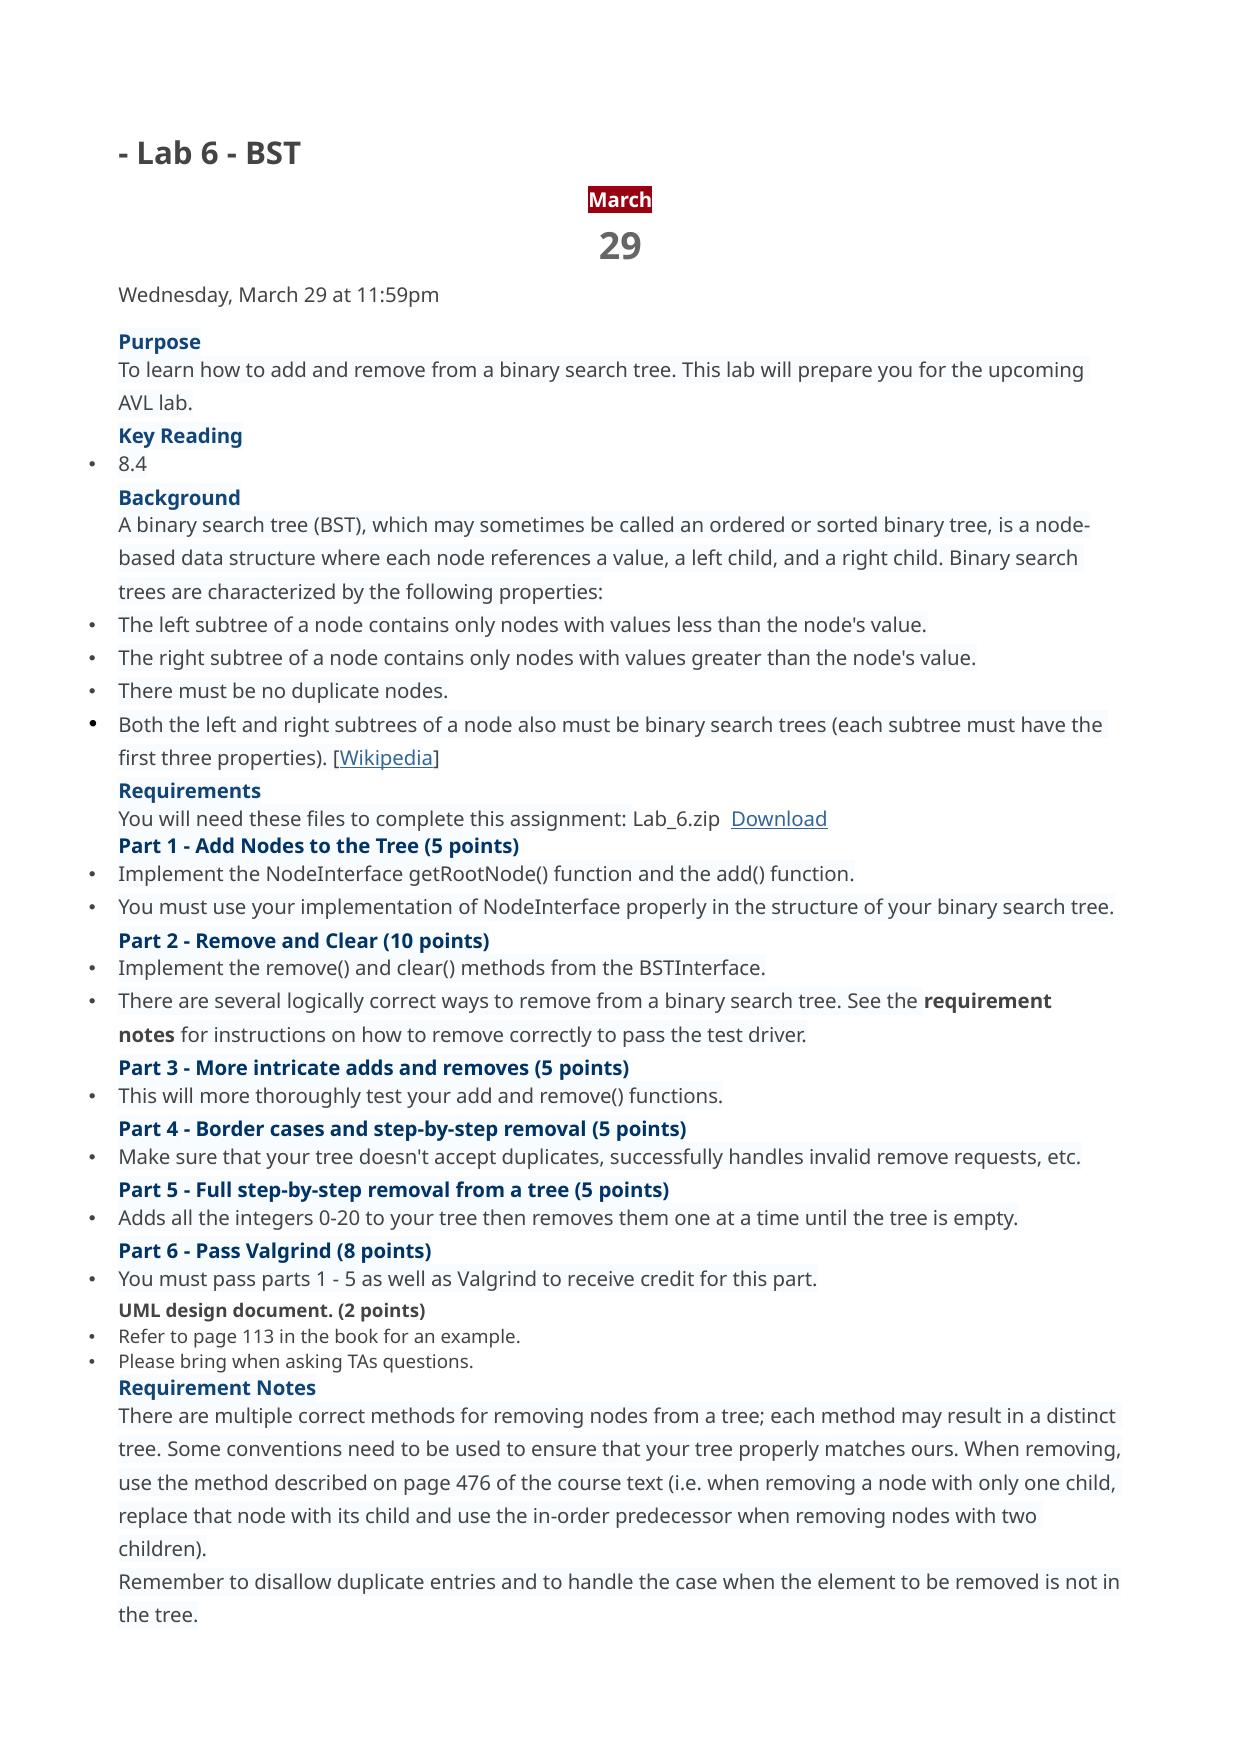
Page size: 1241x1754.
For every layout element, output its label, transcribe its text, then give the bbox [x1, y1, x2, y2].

list 8.4 [118, 450, 1122, 478]
list You must pass parts 1 - 5 as well as Valgrind to receive credit for this part. [118, 1264, 1122, 1292]
subtitle Part 2 - Remove and Clear (10 points) [118, 926, 1122, 954]
list Both the left and right subtrees of a node also must be binary search trees (each subtree must have the first three properties). [Wikipedia] [118, 710, 1122, 771]
list Refer to page 113 in the book for an example. [118, 1323, 1122, 1348]
subtitle Background [118, 483, 1122, 511]
list The right subtree of a node contains only nodes with values greater than the node's value. [118, 644, 1122, 671]
list There are several logically correct ways to remove from a binary search tree. See the requirement notes for instructions on how to remove correctly to pass the test driver. [118, 987, 1122, 1048]
list Implement the remove() and clear() methods from the BSTInterface. [118, 954, 1122, 982]
list This will more thoroughly test your add and remove() functions. [118, 1081, 1122, 1109]
list There must be no duplicate nodes. [118, 677, 1122, 705]
list Implement the NodeInterface getRootNode() function and the add() function. [118, 860, 1122, 887]
subtitle Part 1 - Add Nodes to the Tree (5 points) [118, 832, 1122, 860]
text You will need these files to complete this assignment: Lab_6.zip Download [118, 804, 1122, 832]
text To learn how to add and remove from a binary search tree. This lab will prepare you for the upcoming AVL lab. [118, 356, 1122, 417]
list Adds all the integers 0-20 to your tree then removes them one at a time until the tree is empty. [118, 1203, 1122, 1231]
text There are multiple correct methods for removing nodes from a tree; each method may result in a distinct tree. Some conventions need to be used to ensure that your tree properly matches ours. When removing, use the method described on page 476 of the course text (i.e. when removing a node with only one child, replace that node with its child and use the in-order predecessor when removing nodes with two children). [118, 1402, 1122, 1562]
text A binary search tree (BST), which may sometimes be called an ordered or sorted binary tree, is a node-based data structure where each node references a value, a left child, and a right child. Binary search trees are characterized by the following properties: [118, 511, 1122, 605]
text Wednesday, March 29 at 11:59pm [118, 280, 1122, 308]
list Please bring when asking TAs questions. [118, 1348, 1122, 1374]
subtitle Requirements [118, 777, 1122, 804]
subtitle Part 3 - More intricate adds and removes (5 points) [118, 1054, 1122, 1081]
text UML design document. (2 points) [118, 1297, 1122, 1323]
subtitle Part 6 - Pass Valgrind (8 points) [118, 1236, 1122, 1264]
list The left subtree of a node contains only nodes with values less than the node's value. [118, 611, 1122, 638]
subtitle Part 5 - Full step-by-step removal from a tree (5 points) [118, 1176, 1122, 1203]
text March [118, 186, 1122, 213]
subtitle Purpose [118, 328, 1122, 356]
text Remember to disallow duplicate entries and to handle the case when the element to be removed is not in the tree. [118, 1568, 1122, 1629]
subtitle Part 4 - Border cases and step-by-step removal (5 points) [118, 1114, 1122, 1142]
list You must use your implementation of NodeInterface properly in the structure of your binary search tree. [118, 893, 1122, 921]
subtitle - Lab 6 - BST [118, 131, 1122, 173]
subtitle Key Reading [118, 422, 1122, 450]
list Make sure that your tree doesn't accept duplicates, successfully handles invalid remove requests, etc. [118, 1142, 1122, 1170]
subtitle Requirement Notes [118, 1374, 1122, 1402]
text 29 [118, 219, 1122, 270]
